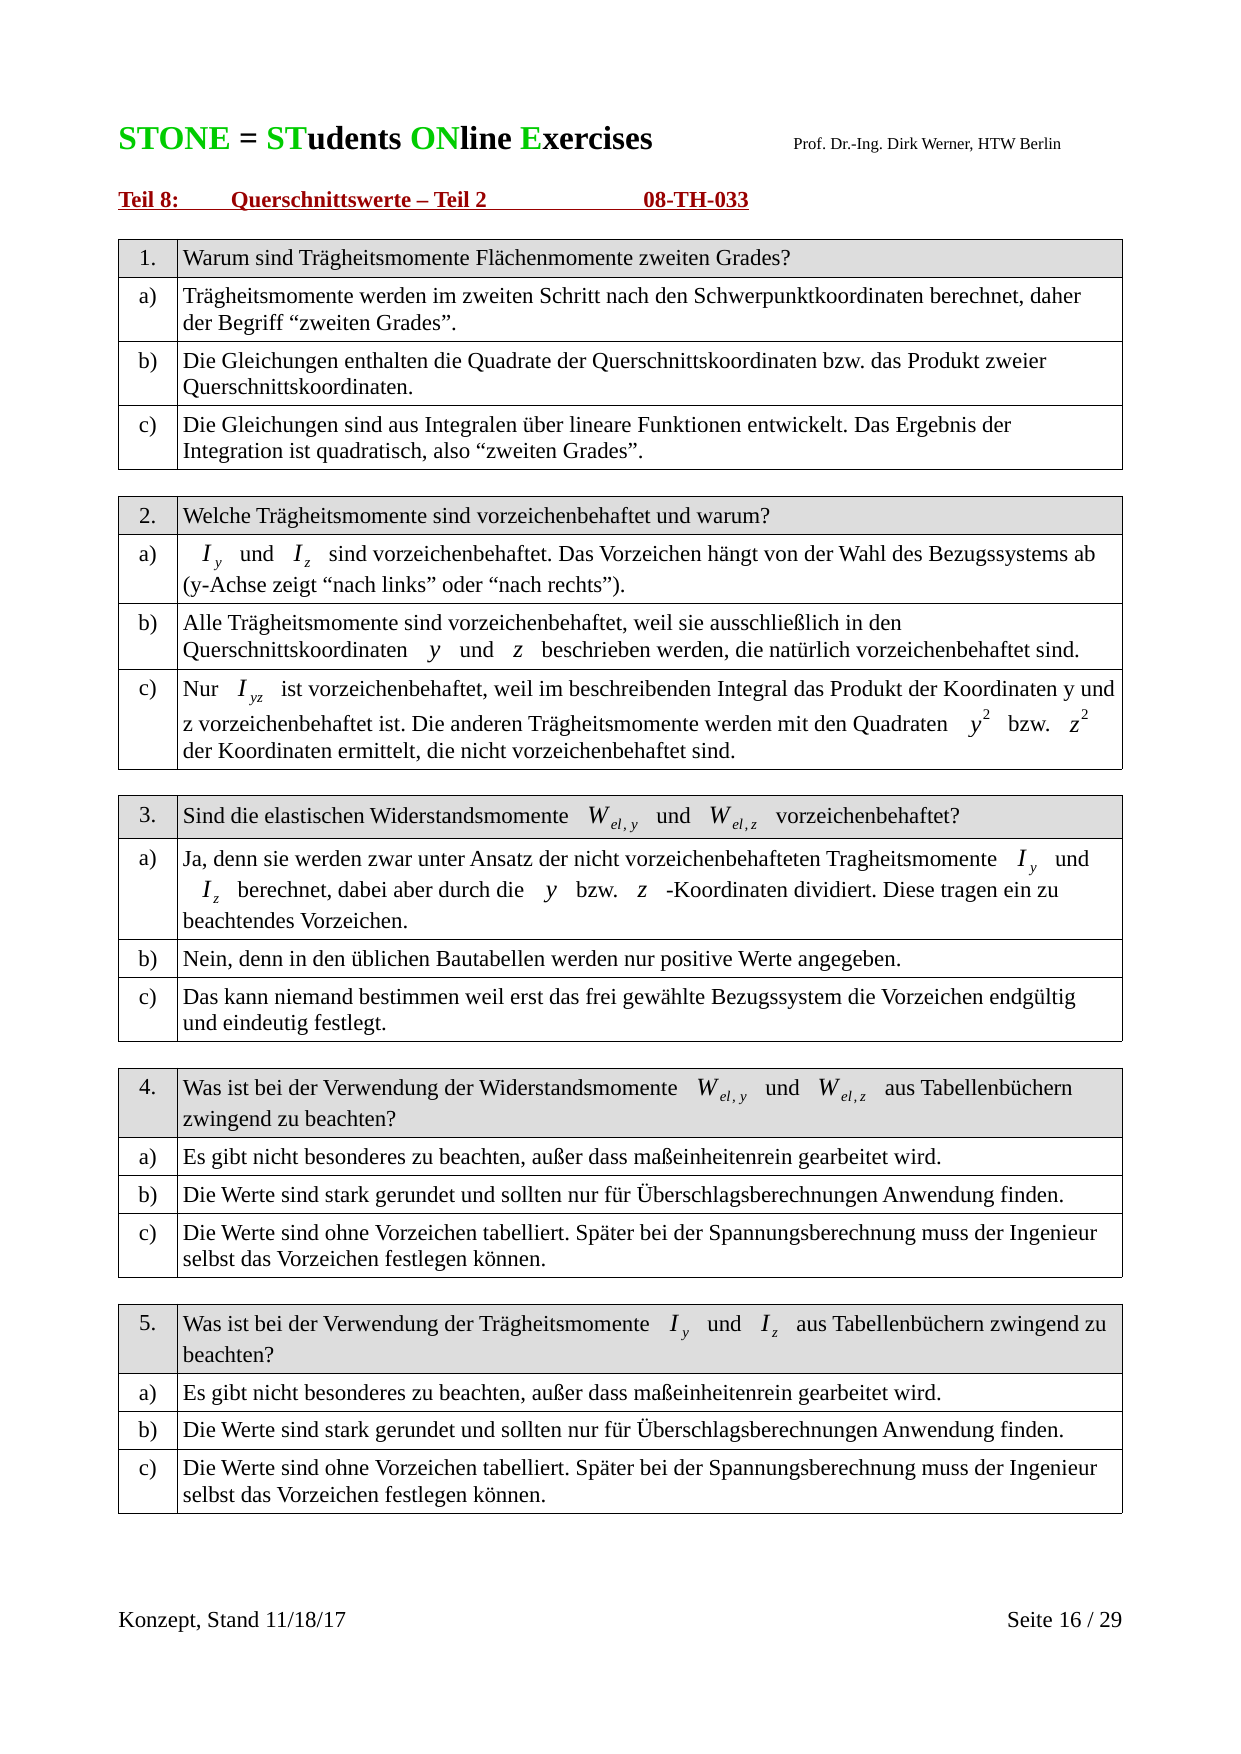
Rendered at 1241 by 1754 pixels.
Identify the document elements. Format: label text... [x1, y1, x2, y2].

table_header Sind die elastischen Widerstandsmomenteundvorzeichenbehaftet? [178, 796, 1122, 838]
table_cell a) [119, 1138, 177, 1175]
table_cell Das kann niemand bestimmen weil erst das frei gewählte Bezugssystem die Vorzeichen endgültig und eindeutig festlegt. [178, 978, 1122, 1041]
table_cell undsind vorzeichenbehaftet. Das Vorzeichen hängt von der Wahl des Bezugssystems ab (y-Achse zeigt “nach links” oder “nach rechts”). [178, 535, 1122, 603]
text Teil 8: Querschnittswerte – Teil 2 08-TH-033 [118, 186, 1122, 212]
table_cell c) [119, 406, 177, 469]
table_cell c) [119, 670, 177, 769]
table_cell c) [119, 978, 177, 1041]
table_cell Es gibt nicht besonderes zu beachten, außer dass maßeinheitenrein gearbeitet wird. [178, 1138, 1122, 1175]
table_cell b) [119, 342, 177, 405]
table_cell a) [119, 535, 177, 603]
table_header 3. [119, 796, 177, 838]
table_header Welche Trägheitsmomente sind vorzeichenbehaftet und warum? [178, 497, 1122, 534]
table_cell Die Werte sind stark gerundet und sollten nur für Überschlagsberechnungen Anwendung finden. [178, 1412, 1122, 1448]
table_cell b) [119, 1412, 177, 1448]
table_cell Die Gleichungen enthalten die Quadrate der Querschnittskoordinaten bzw. das Produkt zweier Querschnittskoordinaten. [178, 342, 1122, 405]
table_header 5. [119, 1305, 177, 1373]
table_cell a) [119, 278, 177, 341]
table_cell a) [119, 839, 177, 939]
table_cell Nurist vorzeichenbehaftet, weil im beschreibenden Integral das Produkt der Koordinaten y und z vorzeichenbehaftet ist. Die anderen Trägheitsmomente werden mit den Quadratenbzw.der Koordinaten ermittelt, die nicht vorzeichenbehaftet sind. [178, 670, 1122, 769]
table_cell Die Gleichungen sind aus Integralen über lineare Funktionen entwickelt. Das Ergebnis der Integration ist quadratisch, also “zweiten Grades”. [178, 406, 1122, 469]
table_header 4. [119, 1069, 177, 1137]
table_header 1. [119, 240, 177, 277]
table_cell a) [119, 1374, 177, 1411]
table_cell b) [119, 1176, 177, 1213]
table_header Was ist bei der Verwendung der Widerstandsmomenteundaus Tabellenbüchern zwingend zu beachten? [178, 1069, 1122, 1137]
table_header 2. [119, 497, 177, 534]
table_cell b) [119, 940, 177, 977]
table_cell Alle Trägheitsmomente sind vorzeichenbehaftet, weil sie ausschließlich in den Querschnittskoordinatenundbeschrieben werden, die natürlich vorzeichenbehaftet sind. [178, 604, 1122, 668]
table_cell c) [119, 1450, 177, 1513]
table_cell c) [119, 1214, 177, 1277]
table_cell Ja, denn sie werden zwar unter Ansatz der nicht vorzeichenbehafteten Tragheitsmomenteundberechnet, dabei aber durch diebzw.-Koordinaten dividiert. Diese tragen ein zu beachtendes Vorzeichen. [178, 839, 1122, 939]
table_cell Die Werte sind ohne Vorzeichen tabelliert. Später bei der Spannungsberechnung muss der Ingenieur selbst das Vorzeichen festlegen können. [178, 1214, 1122, 1277]
table_cell b) [119, 604, 177, 668]
table_cell Es gibt nicht besonderes zu beachten, außer dass maßeinheitenrein gearbeitet wird. [178, 1374, 1122, 1411]
table_header Warum sind Trägheitsmomente Flächenmomente zweiten Grades? [178, 240, 1122, 277]
table_cell Die Werte sind ohne Vorzeichen tabelliert. Später bei der Spannungsberechnung muss der Ingenieur selbst das Vorzeichen festlegen können. [178, 1450, 1122, 1513]
table_header Was ist bei der Verwendung der Trägheitsmomenteundaus Tabellenbüchern zwingend zu beachten? [178, 1305, 1122, 1373]
table_cell Die Werte sind stark gerundet und sollten nur für Überschlagsberechnungen Anwendung finden. [178, 1176, 1122, 1213]
table_cell Nein, denn in den üblichen Bautabellen werden nur positive Werte angegeben. [178, 940, 1122, 977]
table_cell Trägheitsmomente werden im zweiten Schritt nach den Schwerpunktkoordinaten berechnet, daher der Begriff “zweiten Grades”. [178, 278, 1122, 341]
